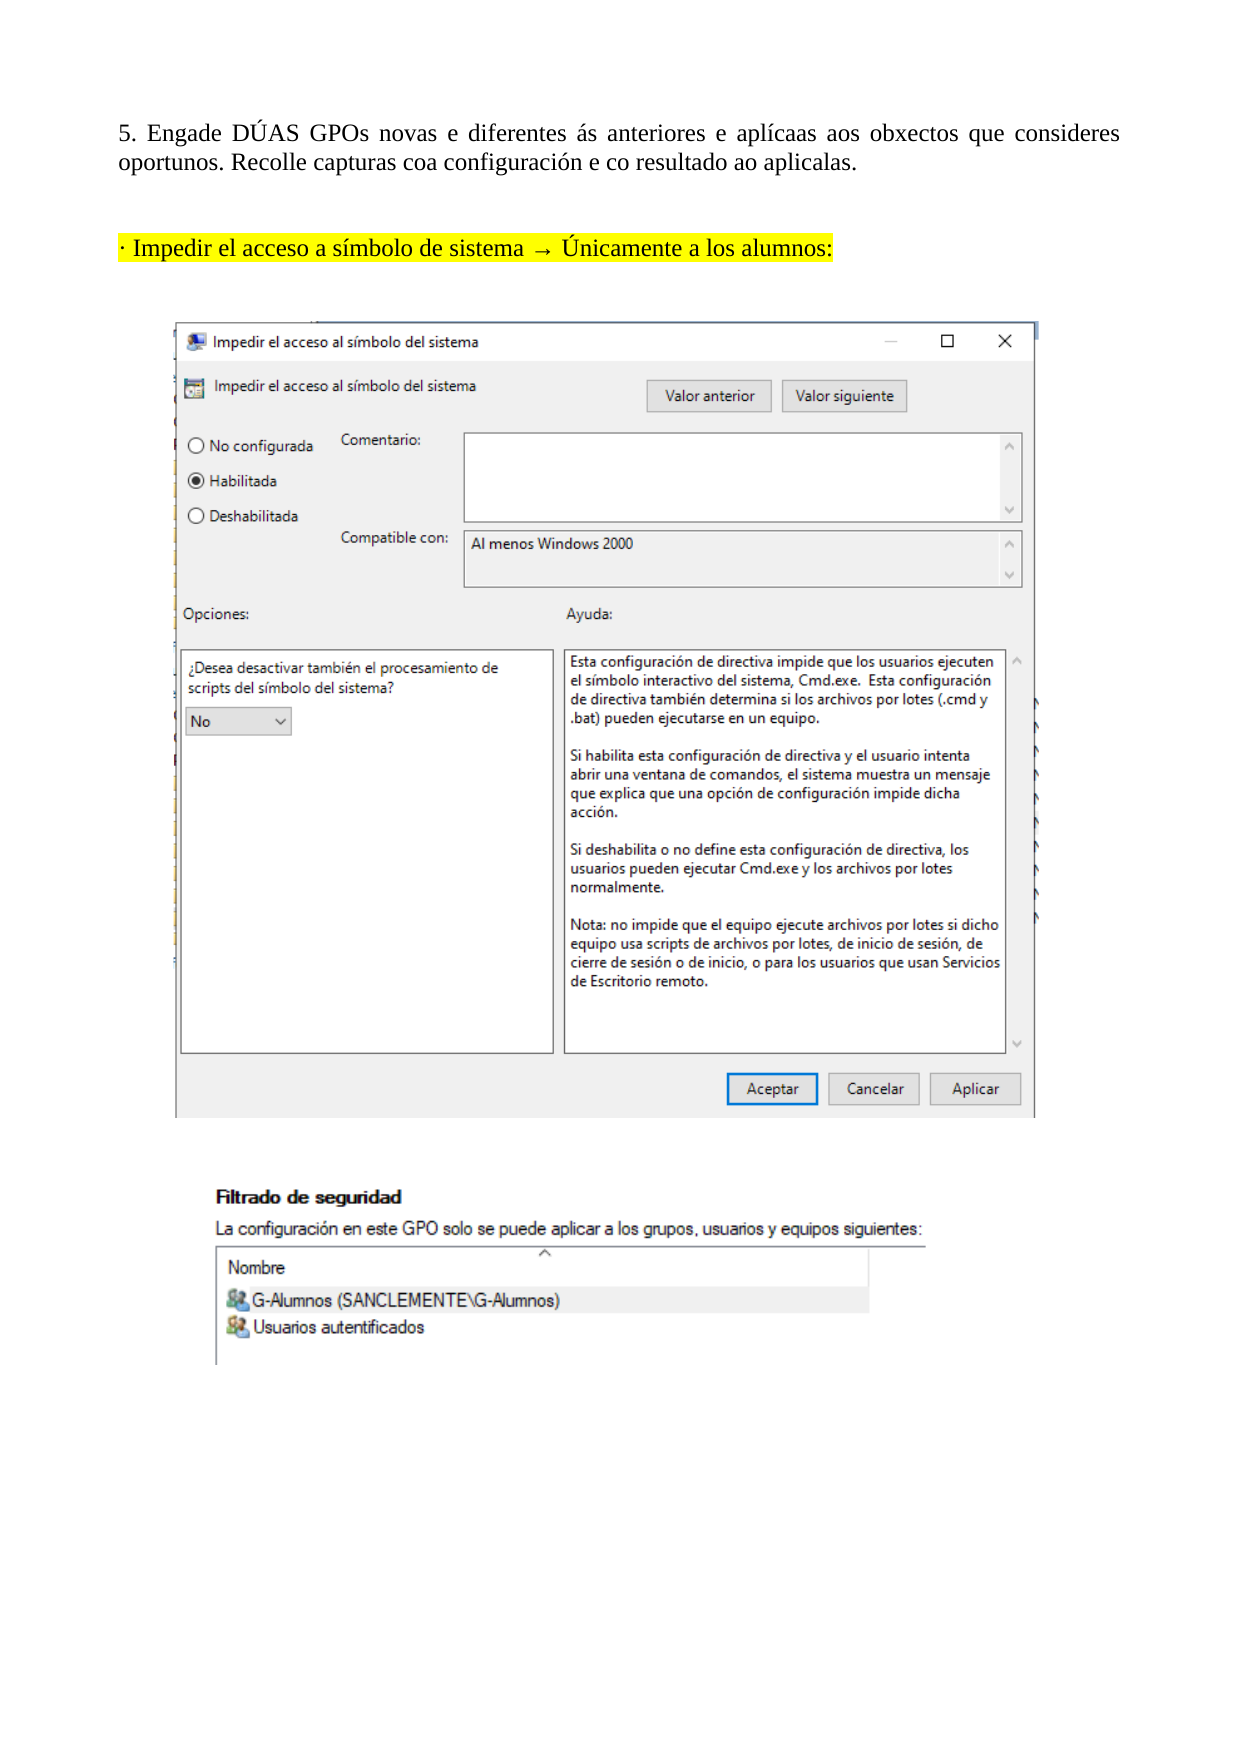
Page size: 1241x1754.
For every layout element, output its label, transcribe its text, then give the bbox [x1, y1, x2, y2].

text · Impedir el acceso a símbolo de sistema → Únicamente a los alumnos: [118, 233, 1122, 262]
text 5. Engade DÚAS GPOs novas e diferentes ás anteriores e aplícaas aos obxectos que consideres oportunos. Recolle capturas coa configuración e co resultado ao aplicalas. [118, 118, 1122, 176]
picture [173, 321, 1039, 1118]
picture [211, 1182, 926, 1365]
